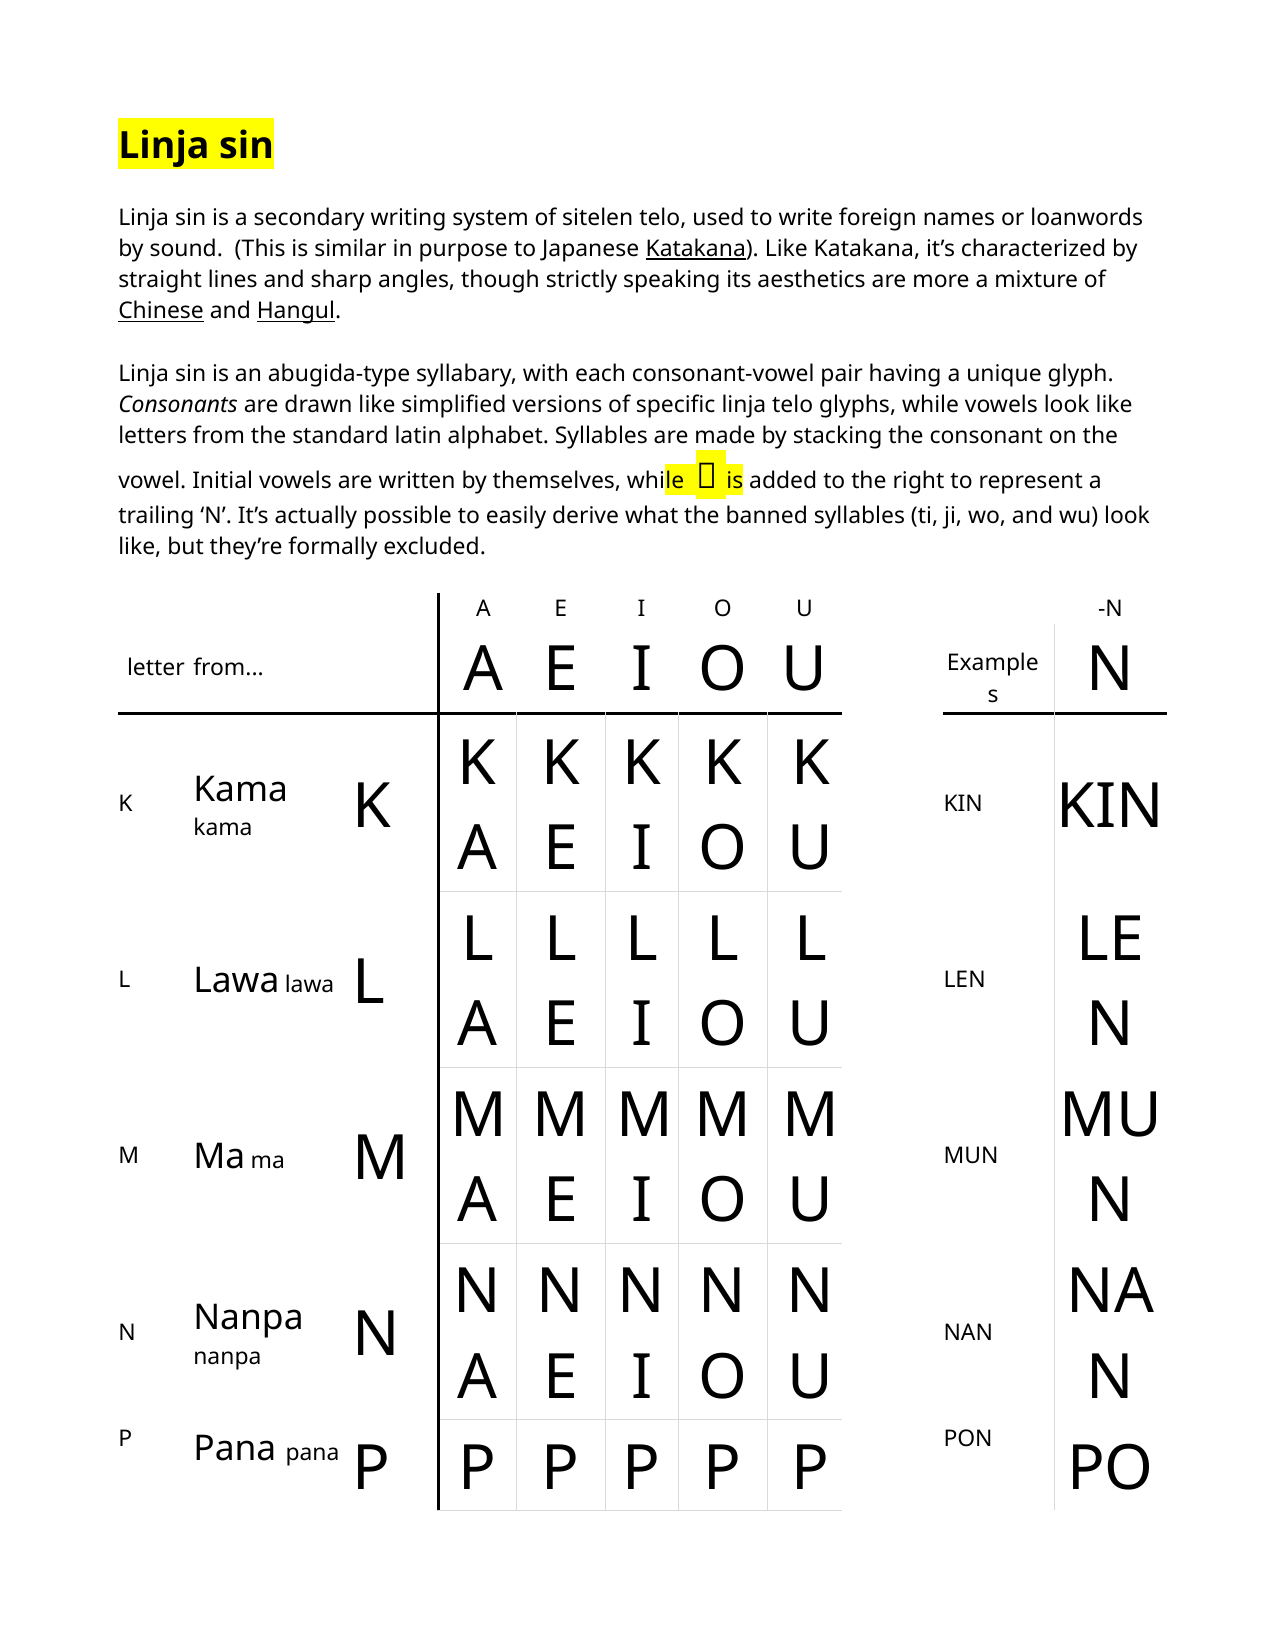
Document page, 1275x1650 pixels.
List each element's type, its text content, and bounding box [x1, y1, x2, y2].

table_header O [678, 593, 767, 624]
table_cell P [353, 1419, 437, 1510]
table_cell KI [606, 715, 678, 891]
table_cell LO [679, 892, 767, 1067]
table_cell Lawa lawa [193, 891, 352, 1067]
table_cell P [768, 1420, 842, 1510]
table_cell MU [768, 1068, 842, 1243]
table_header U [767, 593, 842, 624]
table_cell LEN [1055, 891, 1167, 1067]
table_cell PON [943, 1419, 1054, 1510]
table_cell ME [517, 1068, 605, 1243]
text Linja sin is a secondary writing system of sitelen telo, used to write foreign names or loanwords by sound. (This is similar in purpose to Japanese Katakana). Like Katakana, it’s characterized by straight lines and sharp angles, though strictly speaking its aesthetics are more a mixture of Chinese and Hangul. [118, 200, 1157, 325]
table_cell KU [768, 715, 842, 891]
table_cell Pana pana [193, 1419, 352, 1510]
table_cell U [767, 624, 842, 712]
table_cell [842, 1243, 943, 1419]
table_cell P [440, 1420, 516, 1510]
table_cell [842, 712, 943, 891]
text Linja sin is an abugida-type syllabary, with each consonant-vowel pair having a unique glyph. Consonants are drawn like simplified versions of specific linja telo glyphs, while vowels look like letters from the standard latin alphabet. Syllables are made by stacking the consonant on the vowel. Initial vowels are written by themselves, while  is added to the right to represent a trailing ‘N’. It’s actually possible to easily derive what the banned syllables (ti, ji, wo, and wu) look like, but they’re formally excluded. [118, 357, 1157, 561]
table_cell E [516, 624, 605, 712]
table_header [193, 593, 352, 624]
table_cell P [517, 1420, 605, 1510]
table_cell KO [679, 715, 767, 891]
table_cell I [605, 624, 678, 712]
table_header [943, 593, 1054, 624]
table_cell KIN [943, 715, 1054, 891]
table_cell KA [440, 715, 516, 891]
table_cell [842, 624, 943, 712]
table_cell N [353, 1243, 437, 1419]
table_cell LI [606, 892, 678, 1067]
table_cell MUN [943, 1067, 1054, 1243]
table_cell M [353, 1067, 437, 1243]
table_cell P [606, 1420, 678, 1510]
table_cell L [118, 891, 193, 1067]
table_cell KE [517, 715, 605, 891]
table_cell LEN [943, 891, 1054, 1067]
table_cell KIN [1055, 715, 1167, 891]
table_cell [842, 1067, 943, 1243]
table_cell from... [193, 624, 352, 712]
table_cell NU [768, 1244, 842, 1419]
table_cell NO [679, 1244, 767, 1419]
table_header -N [1054, 593, 1167, 624]
table_cell K [118, 715, 193, 891]
table_cell L [353, 891, 437, 1067]
table_header [118, 593, 193, 624]
table_cell [842, 1419, 943, 1510]
table_cell MO [679, 1068, 767, 1243]
table_cell MA [440, 1068, 516, 1243]
table_cell NAN [943, 1243, 1054, 1419]
table_header A [440, 593, 516, 624]
table_cell NA [440, 1244, 516, 1419]
table_cell Ma ma [193, 1067, 352, 1243]
table_cell N [1055, 624, 1167, 712]
table_cell Nanpa nanpa [193, 1243, 352, 1419]
table_cell A [440, 624, 516, 712]
table_cell P [118, 1419, 193, 1510]
table_cell NI [606, 1244, 678, 1419]
table_header I [605, 593, 678, 624]
table_cell LU [768, 892, 842, 1067]
table_cell N [118, 1243, 193, 1419]
table_cell MUN [1055, 1067, 1167, 1243]
table_cell Kama kama [193, 715, 352, 891]
table_header [842, 593, 943, 624]
table_cell LA [440, 892, 516, 1067]
table_header E [516, 593, 605, 624]
text Linja sin [118, 118, 1157, 169]
table_cell O [678, 624, 767, 712]
table_cell letter [118, 624, 193, 712]
table_cell PO [1055, 1419, 1167, 1510]
table_cell [842, 891, 943, 1067]
table_cell [353, 624, 437, 712]
table_cell P [679, 1420, 767, 1510]
table_cell Examples [943, 624, 1054, 712]
table_cell NAN [1055, 1243, 1167, 1419]
table_cell M [118, 1067, 193, 1243]
table_cell K [353, 715, 437, 891]
table_cell LE [517, 892, 605, 1067]
table_header [353, 593, 437, 624]
table_cell NE [517, 1244, 605, 1419]
table_cell MI [606, 1068, 678, 1243]
